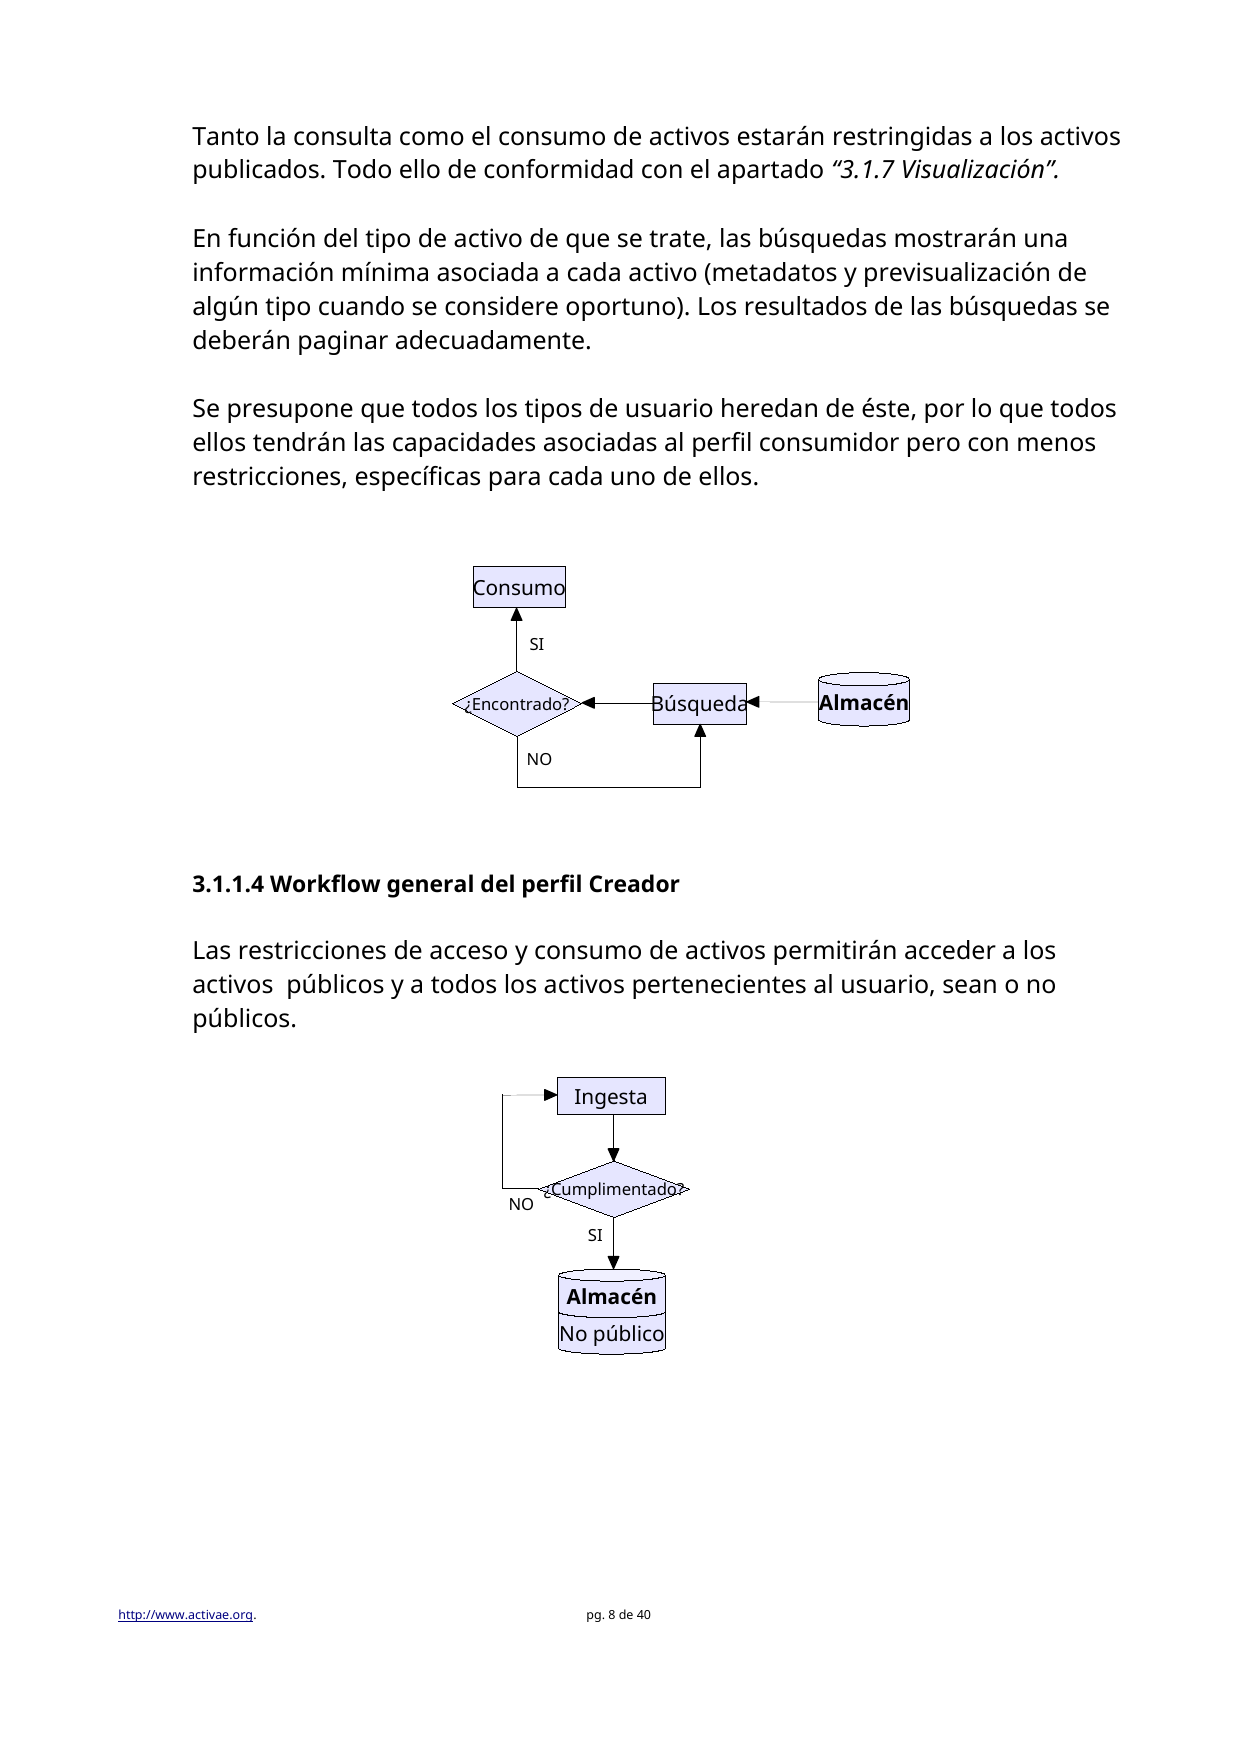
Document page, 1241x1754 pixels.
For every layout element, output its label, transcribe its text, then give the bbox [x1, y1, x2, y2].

text Tanto la consulta como el consumo de activos estarán restringidas a los activos publicados. Todo ello de conformidad con el apartado “3.1.7 Visualización”. [192, 118, 1122, 186]
text Se presupone que todos los tipos de usuario heredan de éste, por lo que todos ellos tendrán las capacidades asociadas al perfil consumidor pero con menos restricciones, específicas para cada uno de ellos. [192, 391, 1122, 493]
text En función del tipo de activo de que se trate, las búsquedas mostrarán una información mínima asociada a cada activo (metadatos y previsualización de algún tipo cuando se considere oportuno). Los resultados de las búsquedas se deberán paginar adecuadamente. [192, 220, 1122, 357]
text Las restricciones de acceso y consumo de activos permitirán acceder a los activos públicos y a todos los activos pertenecientes al usuario, sean o no públicos. [192, 933, 1122, 1035]
text 3.1.1.4 Workflow general del perfil Creador [192, 867, 1122, 899]
